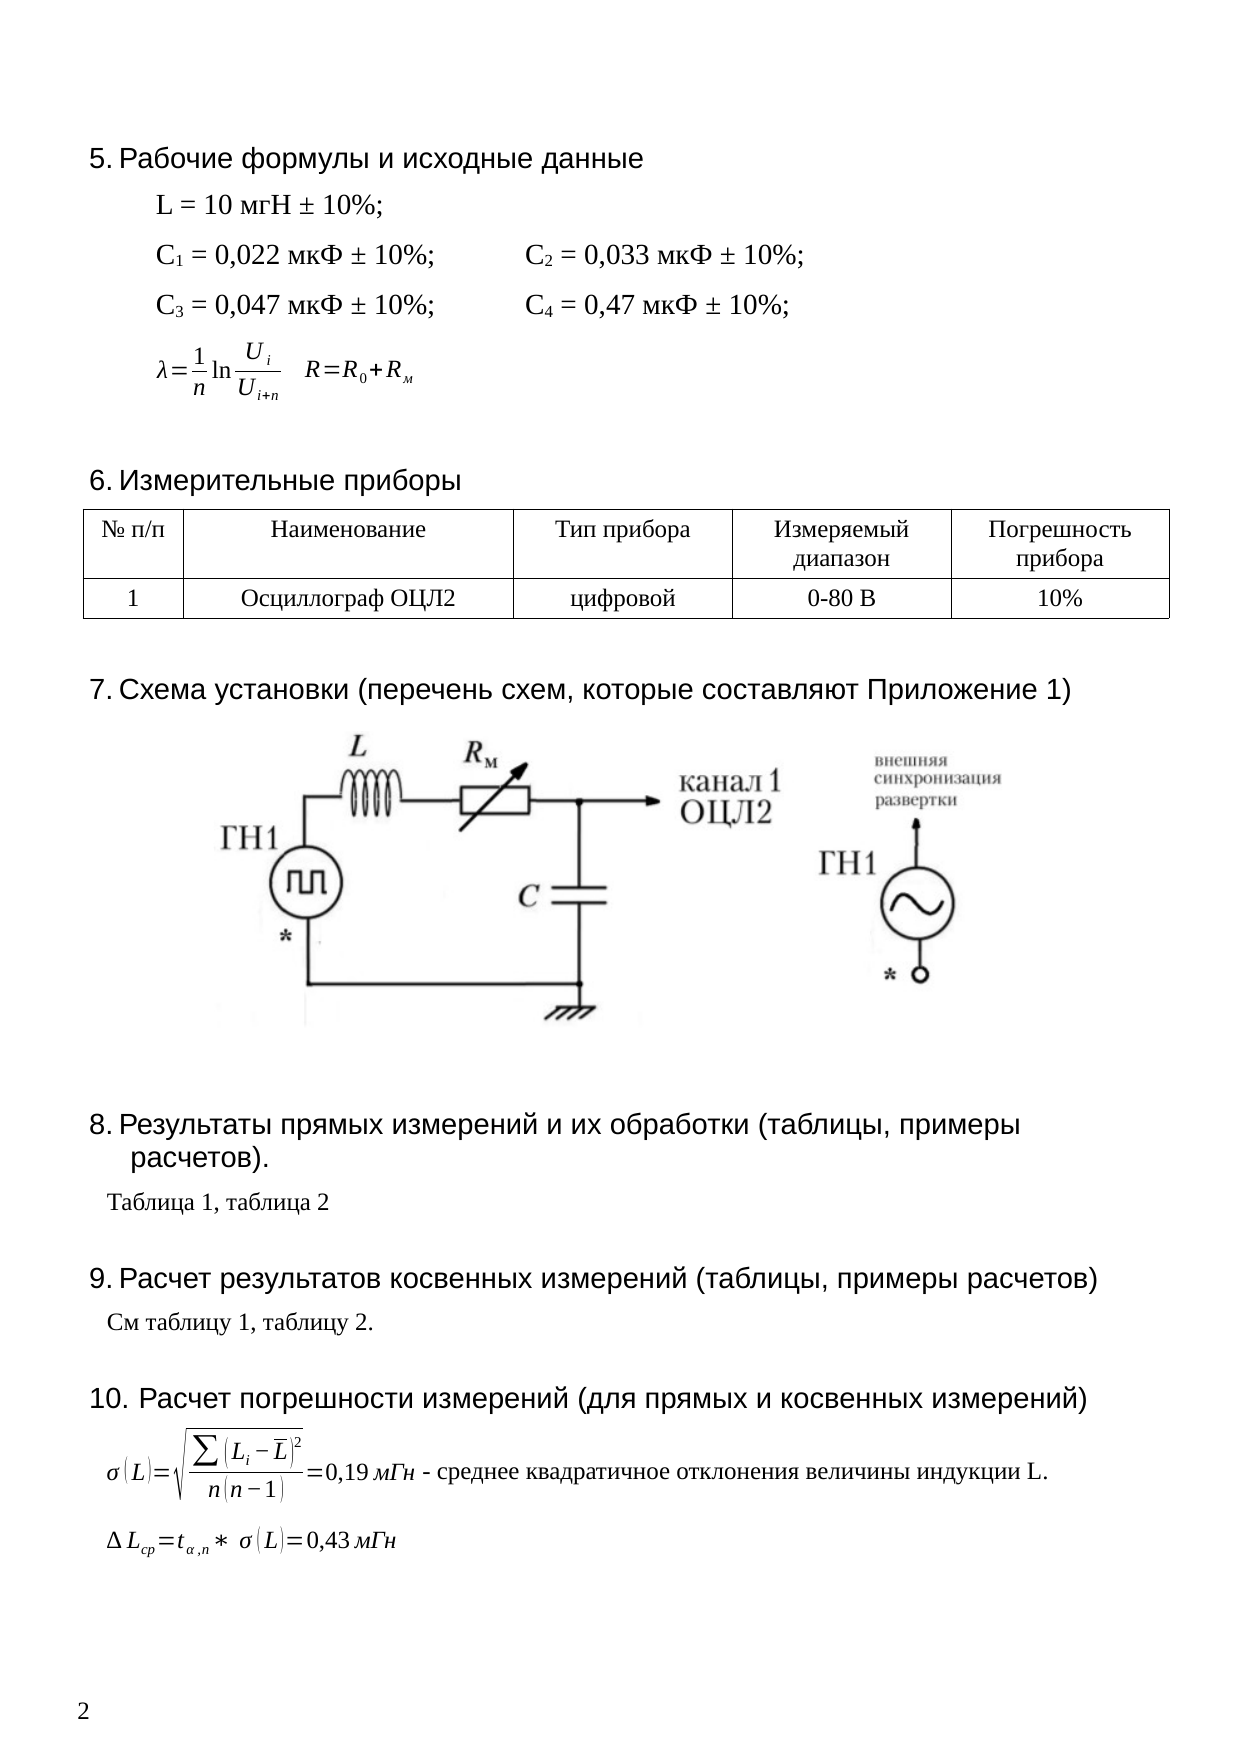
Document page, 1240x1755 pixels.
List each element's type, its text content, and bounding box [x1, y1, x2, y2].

list С3 = 0,047 мкФ ± 10%; С4 = 0,47 мкФ ± 10%; [114, 287, 1169, 321]
list С1 = 0,022 мкФ ± 10%; С2 = 0,033 мкФ ± 10%; [114, 237, 1169, 271]
text См таблицу 1, таблицу 2. [107, 1307, 1169, 1335]
list Результаты прямых измерений и их обработки (таблицы, примеры расчетов). [89, 1107, 1169, 1174]
table_header № п/п [84, 510, 183, 578]
text Таблица 1, таблица 2 [107, 1187, 1169, 1215]
list Рабочие формулы и исходные данные [89, 141, 1169, 174]
list Расчет результатов косвенных измерений (таблицы, примеры расчетов) [89, 1261, 1169, 1294]
text - среднее квадратичное отклонения величины индукции L. [107, 1427, 1169, 1504]
table_header Измеряемый диапазон [733, 510, 951, 578]
list Расчет погрешности измерений (для прямых и косвенных измерений) [89, 1381, 1169, 1414]
table_cell цифровой [514, 579, 732, 618]
table_header Наименование [184, 510, 513, 578]
table_cell 0-80 В [733, 579, 951, 618]
table_cell 1 [84, 579, 183, 618]
list Измерительные приборы [89, 462, 1169, 496]
list Схема установки (перечень схем, которые составляют Приложение 1) [89, 672, 1169, 705]
table_header Тип прибора [514, 510, 732, 578]
list L = 10 мгН ± 10%; [114, 187, 1169, 220]
picture [213, 731, 1003, 1028]
table_cell Осциллограф ОЦЛ2 [184, 579, 513, 618]
table_header Погрешность прибора [952, 510, 1169, 578]
table_cell 10% [952, 579, 1169, 618]
